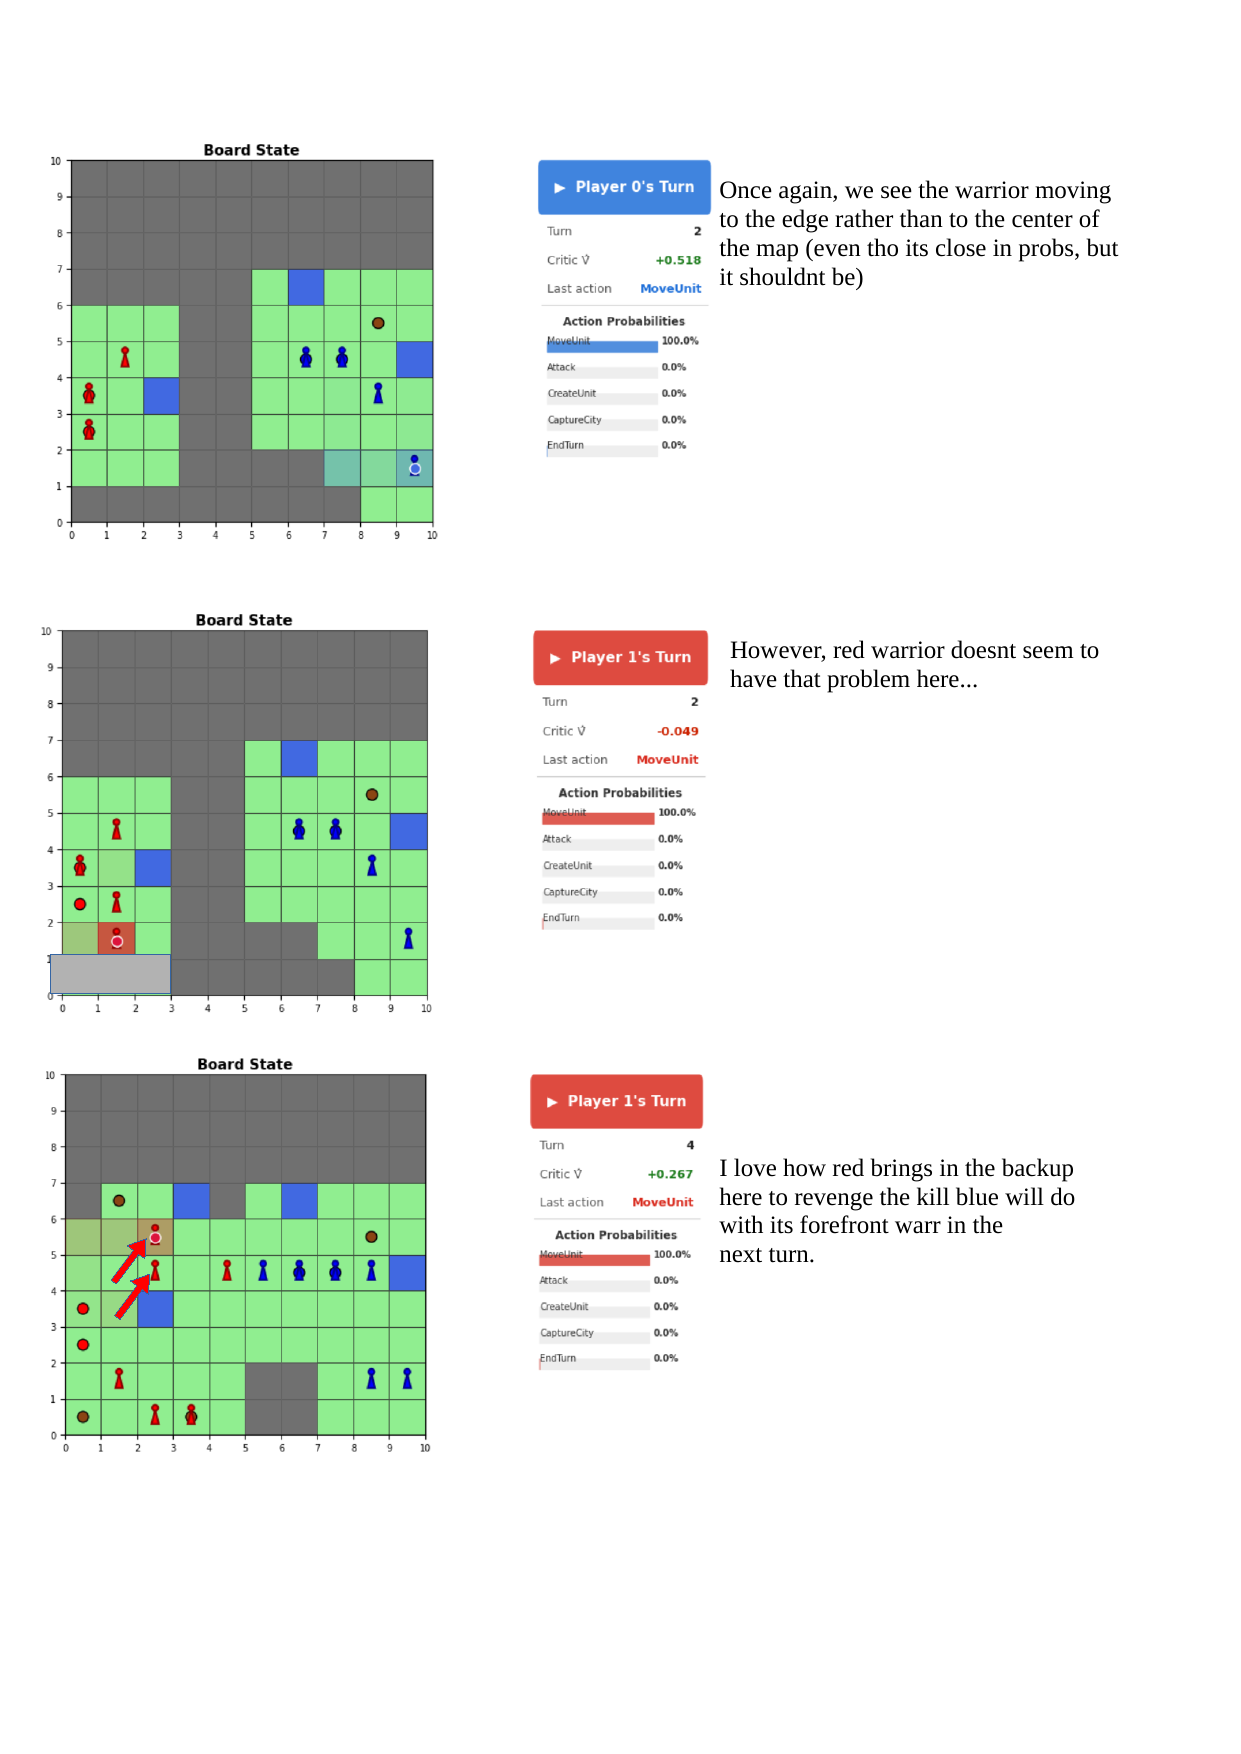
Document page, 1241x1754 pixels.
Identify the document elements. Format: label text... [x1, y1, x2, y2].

picture [39, 132, 720, 552]
picture [46, 1048, 720, 1469]
text I love how red brings in the backup [720, 1153, 1122, 1182]
text Once again, we see the warrior moving to the edge rather than to the center of the map (even tho its close in probs, but it shouldnt be) [720, 176, 1122, 291]
text However, red warrior doesnt seem to have that problem here... [730, 636, 1122, 693]
text next turn. [720, 1239, 1122, 1268]
text with its forefront warr in the [720, 1211, 1122, 1239]
picture [31, 599, 730, 1033]
text here to revenge the kill blue will do [720, 1182, 1122, 1211]
